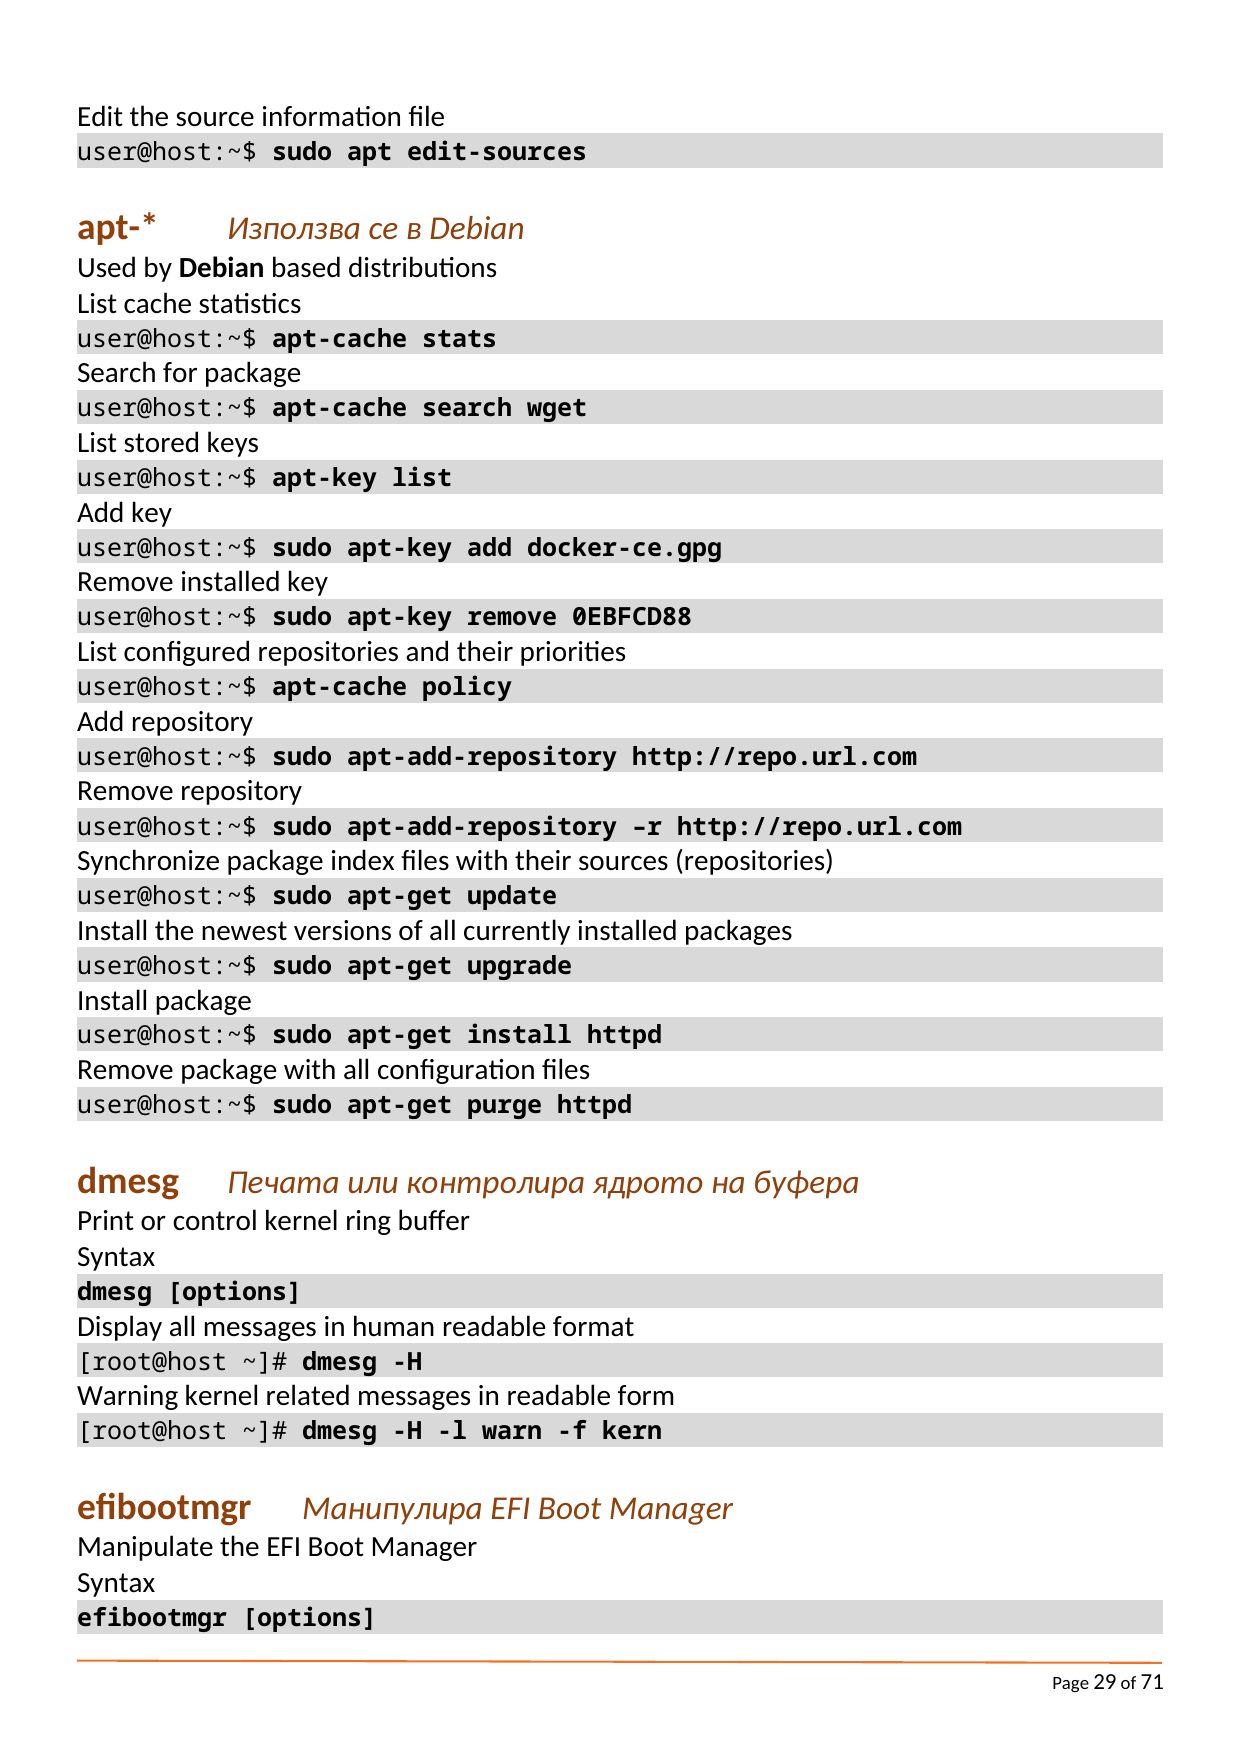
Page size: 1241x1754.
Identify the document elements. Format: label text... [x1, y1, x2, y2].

text Used by Debian based distributions [77, 249, 1163, 285]
text Remove package with all configuration files [77, 1051, 1163, 1087]
subtitle apt-* Използва се в Debian [77, 203, 1163, 249]
text user@host:~$ sudo apt-add-repository http://repo.url.com [77, 738, 1163, 772]
text user@host:~$ apt-cache stats [77, 320, 1163, 354]
text user@host:~$ sudo apt edit-sources [77, 133, 1163, 168]
subtitle dmesg Печата или контролира ядрото на буфера [77, 1157, 1163, 1202]
text Syntax [77, 1238, 1163, 1274]
text dmesg [options] [77, 1274, 1163, 1308]
text Remove installed key [77, 563, 1163, 599]
text List stored keys [77, 424, 1163, 460]
text Display all messages in human readable format [77, 1308, 1163, 1343]
text Print or control kernel ring buffer [77, 1202, 1163, 1238]
text Add repository [77, 703, 1163, 738]
text Remove repository [77, 772, 1163, 808]
text user@host:~$ sudo apt-get upgrade [77, 947, 1163, 982]
text user@host:~$ apt-cache search wget [77, 390, 1163, 424]
text Add key [77, 494, 1163, 529]
text List cache statistics [77, 285, 1163, 320]
text user@host:~$ sudo apt-key add docker-ce.gpg [77, 529, 1163, 563]
text Install package [77, 982, 1163, 1017]
text Install the newest versions of all currently installed packages [77, 912, 1163, 947]
text user@host:~$ sudo apt-add-repository –r http://repo.url.com [77, 808, 1163, 842]
text List configured repositories and their priorities [77, 633, 1163, 669]
text user@host:~$ sudo apt-get purge httpd [77, 1087, 1163, 1121]
text Synchronize package index files with their sources (repositories) [77, 842, 1163, 878]
subtitle efibootmgr Манипулира EFI Boot Manager [77, 1483, 1163, 1528]
text Search for package [77, 354, 1163, 390]
text user@host:~$ sudo apt-get install httpd [77, 1017, 1163, 1051]
text Edit the source information file [77, 98, 1163, 133]
text Warning kernel related messages in readable form [77, 1377, 1163, 1413]
text [root@host ~]# dmesg -H [77, 1343, 1163, 1377]
text user@host:~$ apt-key list [77, 460, 1163, 494]
text [root@host ~]# dmesg -H -l warn -f kern [77, 1413, 1163, 1447]
text user@host:~$ sudo apt-key remove 0EBFCD88 [77, 599, 1163, 633]
text user@host:~$ sudo apt-get update [77, 878, 1163, 912]
text Manipulate the EFI Boot Manager [77, 1528, 1163, 1564]
text user@host:~$ apt-cache policy [77, 669, 1163, 703]
text efibootmgr [options] [77, 1600, 1163, 1634]
text Syntax [77, 1564, 1163, 1600]
